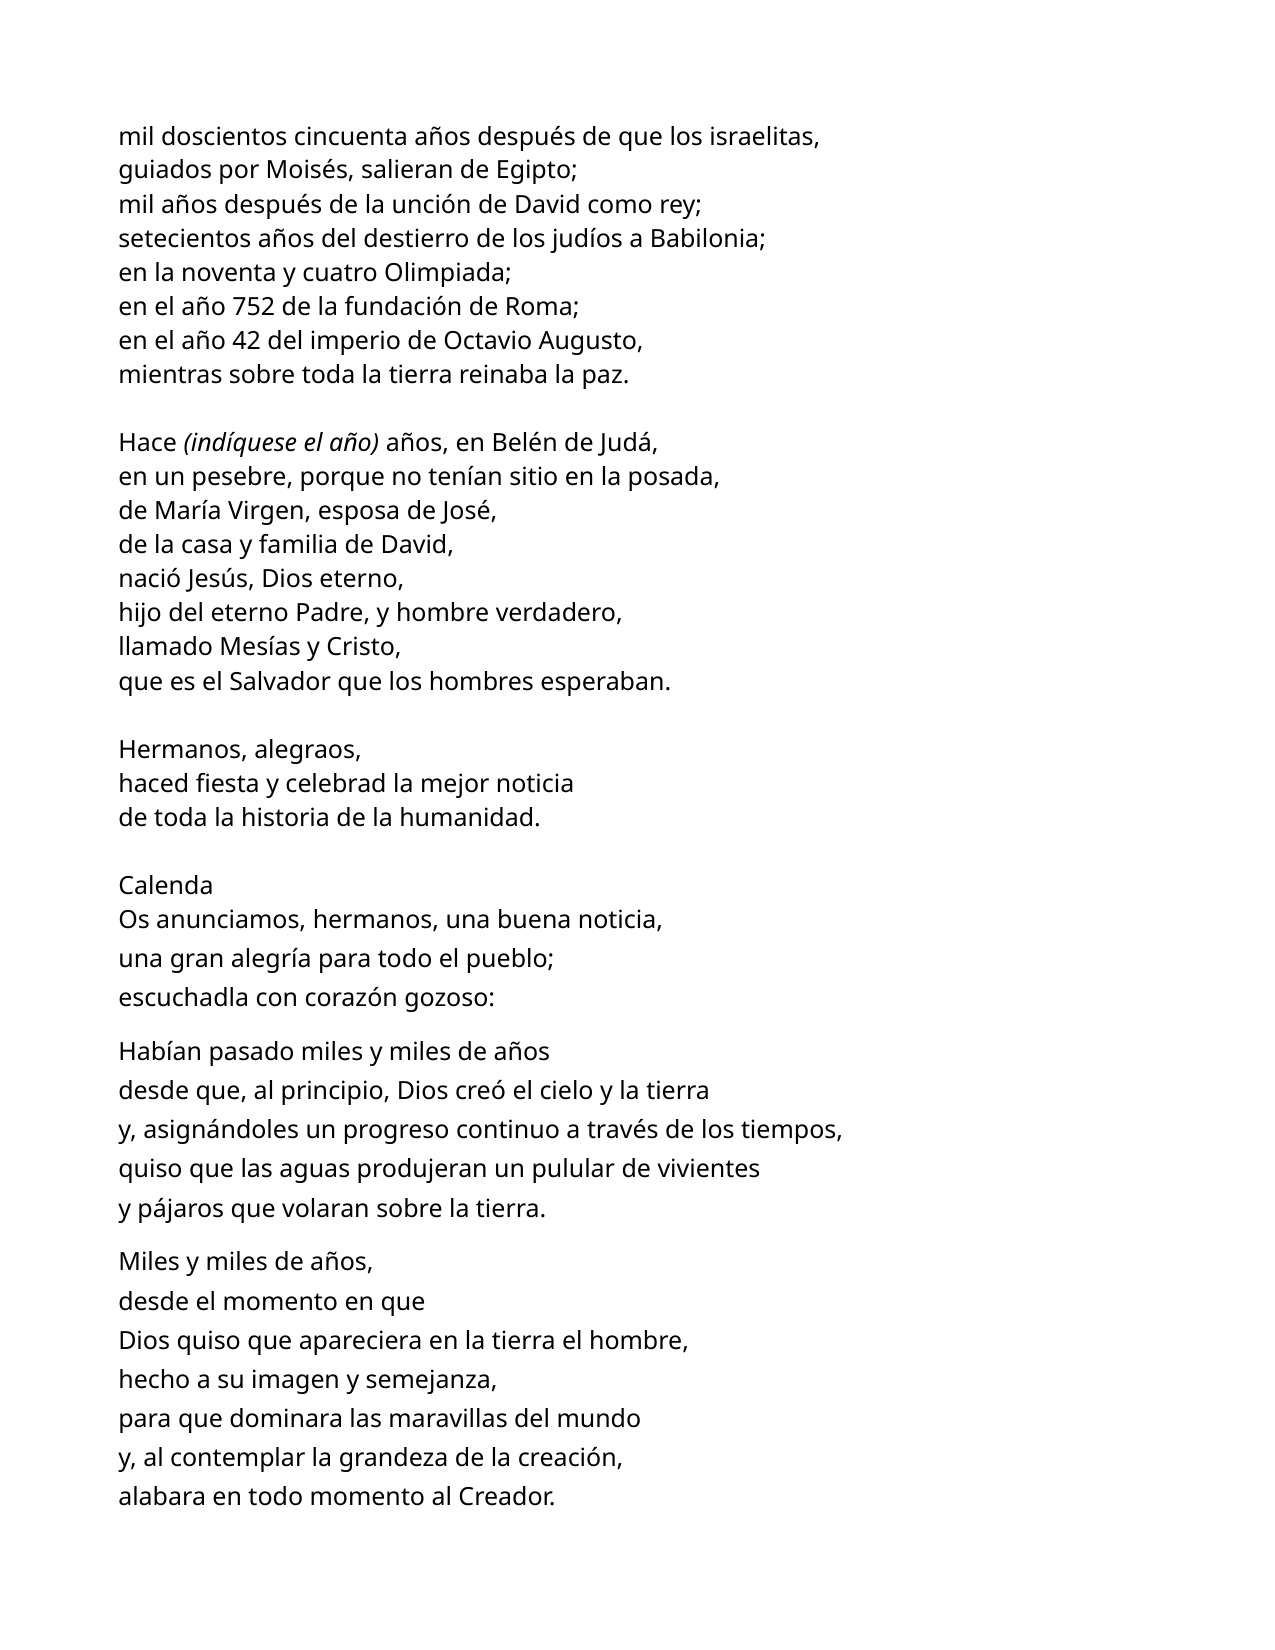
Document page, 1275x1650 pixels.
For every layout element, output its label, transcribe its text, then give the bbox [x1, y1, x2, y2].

text Habían pasado miles y miles de años desde que, al principio, Dios creó el cielo y la tierra y, asignándoles un progreso continuo a través de los tiempos, quiso que las aguas produjeran un pulular de vivientes y pájaros que volaran sobre la tierra. [118, 1034, 1157, 1224]
text Calenda [118, 867, 1157, 902]
text Os anunciamos, hermanos, una buena noticia, una gran alegría para todo el pueblo; escuchadla con corazón gozoso: [118, 902, 1157, 1014]
text Miles y miles de años, desde el momento en que Dios quiso que apareciera en la tierra el hombre, hecho a su imagen y semejanza, para que dominara las maravillas del mundo y, al contemplar la grandeza de la creación, alabara en todo momento al Creador. [118, 1244, 1157, 1513]
text mil doscientos cincuenta años después de que los israelitas, guiados por Moisés, salieran de Egipto; mil años después de la unción de David como rey; setecientos años del destierro de los judíos a Babilonia; en la noventa y cuatro Olimpiada; en el año 752 de la fundación de Roma; en el año 42 del imperio de Octavio Augusto, mientras sobre toda la tierra reinaba la paz. Hace (indíquese el año) años, en Belén de Judá, en un pesebre, porque no tenían sitio en la posada, de María Virgen, esposa de José, de la casa y familia de David, nació Jesús, Dios eterno, hijo del eterno Padre, y hombre verdadero, llamado Mesías y Cristo, que es el Salvador que los hombres esperaban. Hermanos, alegraos, haced fiesta y celebrad la mejor noticia de toda la historia de la humanidad. [118, 118, 1157, 833]
